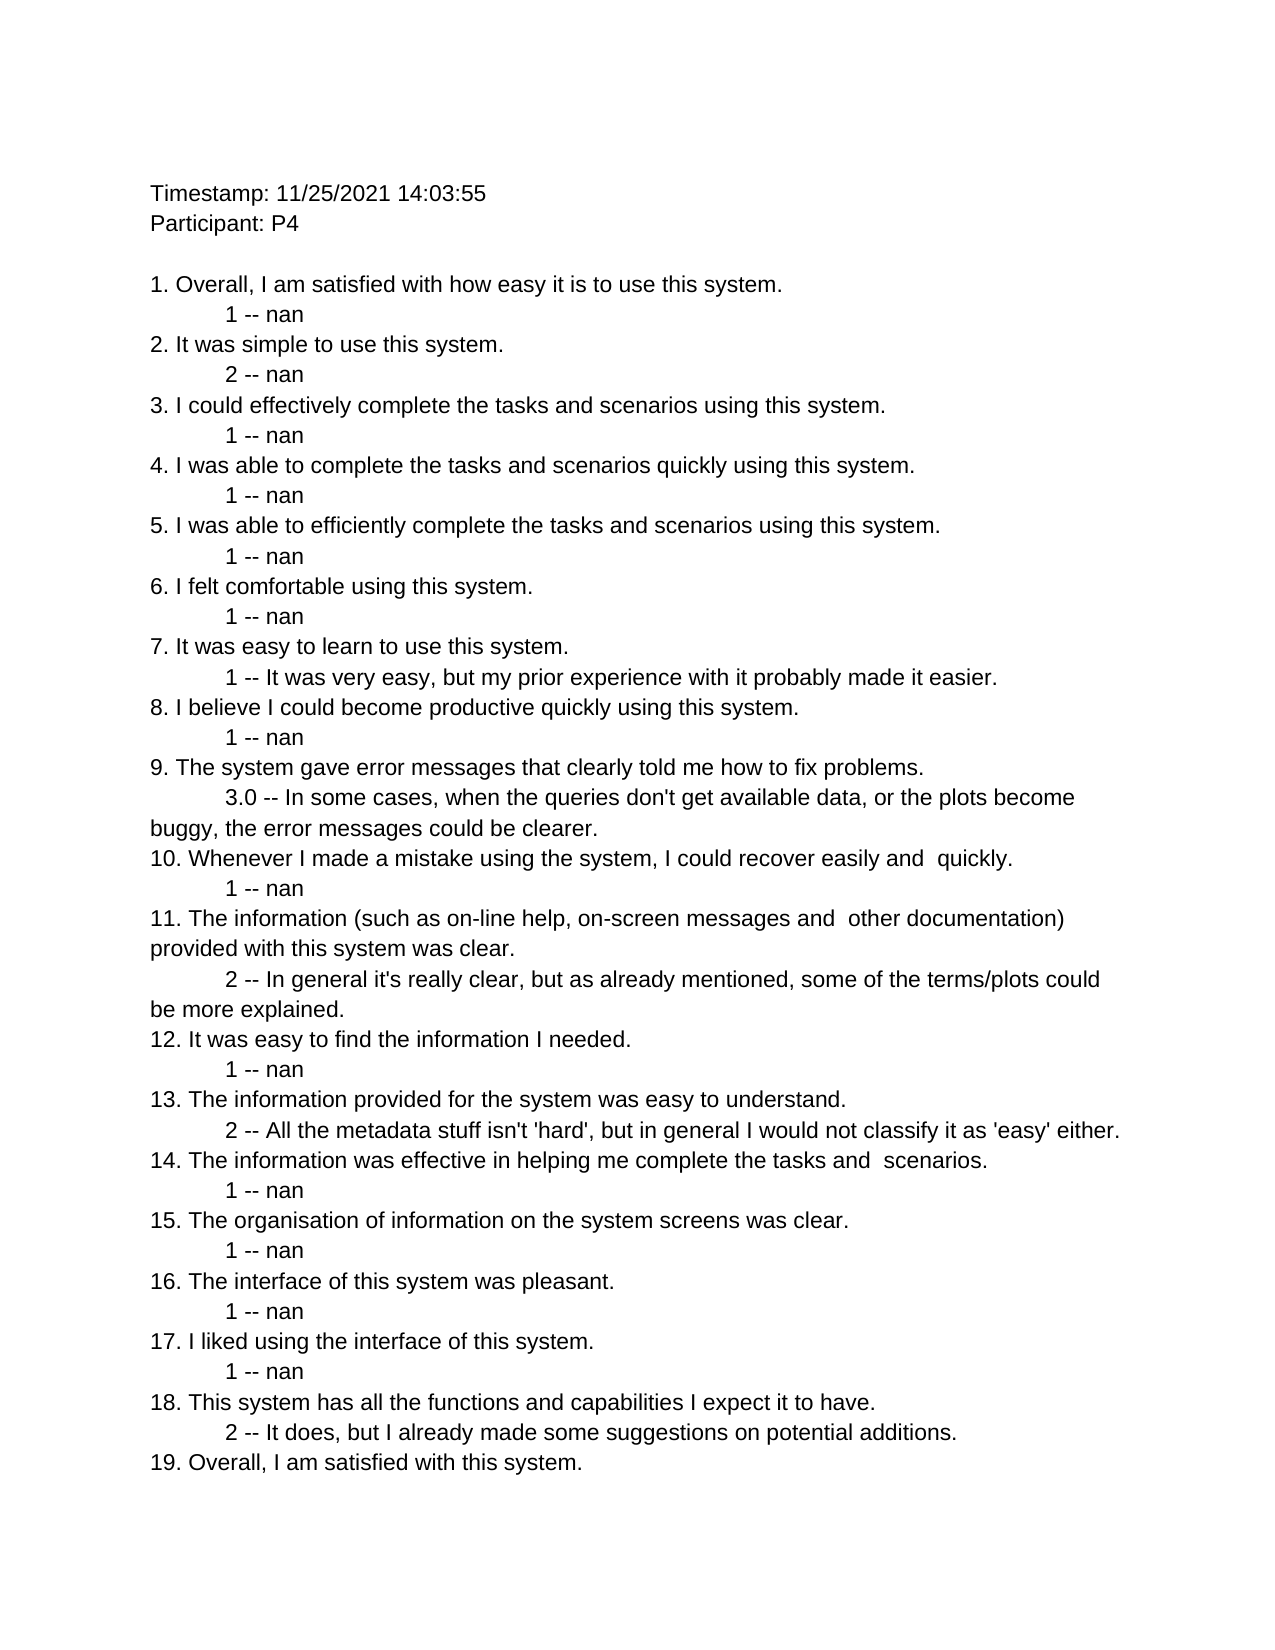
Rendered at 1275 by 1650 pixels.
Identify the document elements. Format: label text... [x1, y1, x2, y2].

text 5. I was able to efficiently complete the tasks and scenarios using this system. [150, 512, 1125, 539]
text 2 -- nan [150, 361, 1125, 388]
text 2 -- All the metadata stuff isn't 'hard', but in general I would not classify it as 'easy' either. [150, 1117, 1125, 1143]
text 6. I felt comfortable using this system. [150, 573, 1125, 599]
text 1 -- nan [150, 482, 1125, 509]
text Participant: P4 [150, 210, 1125, 237]
text 1 -- nan [150, 1237, 1125, 1264]
text 2 -- In general it's really clear, but as already mentioned, some of the terms/plots could be more explained. [150, 966, 1125, 1022]
text 1 -- nan [150, 543, 1125, 569]
text 1. Overall, I am satisfied with how easy it is to use this system. [150, 271, 1125, 297]
text 7. It was easy to learn to use this system. [150, 633, 1125, 660]
text 18. This system has all the functions and capabilities I expect it to have. [150, 1388, 1125, 1415]
text 1 -- nan [150, 603, 1125, 629]
text 1 -- nan [150, 422, 1125, 448]
text 19. Overall, I am satisfied with this system. [150, 1449, 1125, 1475]
text Timestamp: 11/25/2021 14:03:55 [150, 180, 1125, 207]
text 1 -- nan [150, 1358, 1125, 1385]
text 17. I liked using the interface of this system. [150, 1328, 1125, 1354]
text 2. It was simple to use this system. [150, 331, 1125, 358]
text 14. The information was effective in helping me complete the tasks and scenarios. [150, 1147, 1125, 1173]
text 8. I believe I could become productive quickly using this system. [150, 694, 1125, 720]
text 12. It was easy to find the information I needed. [150, 1026, 1125, 1052]
text 9. The system gave error messages that clearly told me how to fix problems. [150, 754, 1125, 781]
text 3. I could effectively complete the tasks and scenarios using this system. [150, 392, 1125, 418]
text 3.0 -- In some cases, when the queries don't get available data, or the plots become buggy, the error messages could be clearer. [150, 784, 1125, 841]
text 13. The information provided for the system was easy to understand. [150, 1086, 1125, 1113]
text 11. The information (such as on-line help, on-screen messages and other documentation) provided with this system was clear. [150, 905, 1125, 962]
text 10. Whenever I made a mistake using the system, I could recover easily and quickly. [150, 845, 1125, 871]
text 1 -- nan [150, 301, 1125, 327]
text 4. I was able to complete the tasks and scenarios quickly using this system. [150, 452, 1125, 478]
text 1 -- nan [150, 724, 1125, 750]
text 1 -- nan [150, 1056, 1125, 1083]
text 2 -- It does, but I already made some suggestions on potential additions. [150, 1419, 1125, 1445]
text 1 -- nan [150, 875, 1125, 901]
text 15. The organisation of information on the system screens was clear. [150, 1207, 1125, 1234]
text 1 -- It was very easy, but my prior experience with it probably made it easier. [150, 663, 1125, 690]
text 16. The interface of this system was pleasant. [150, 1268, 1125, 1294]
text 1 -- nan [150, 1298, 1125, 1324]
text 1 -- nan [150, 1177, 1125, 1203]
